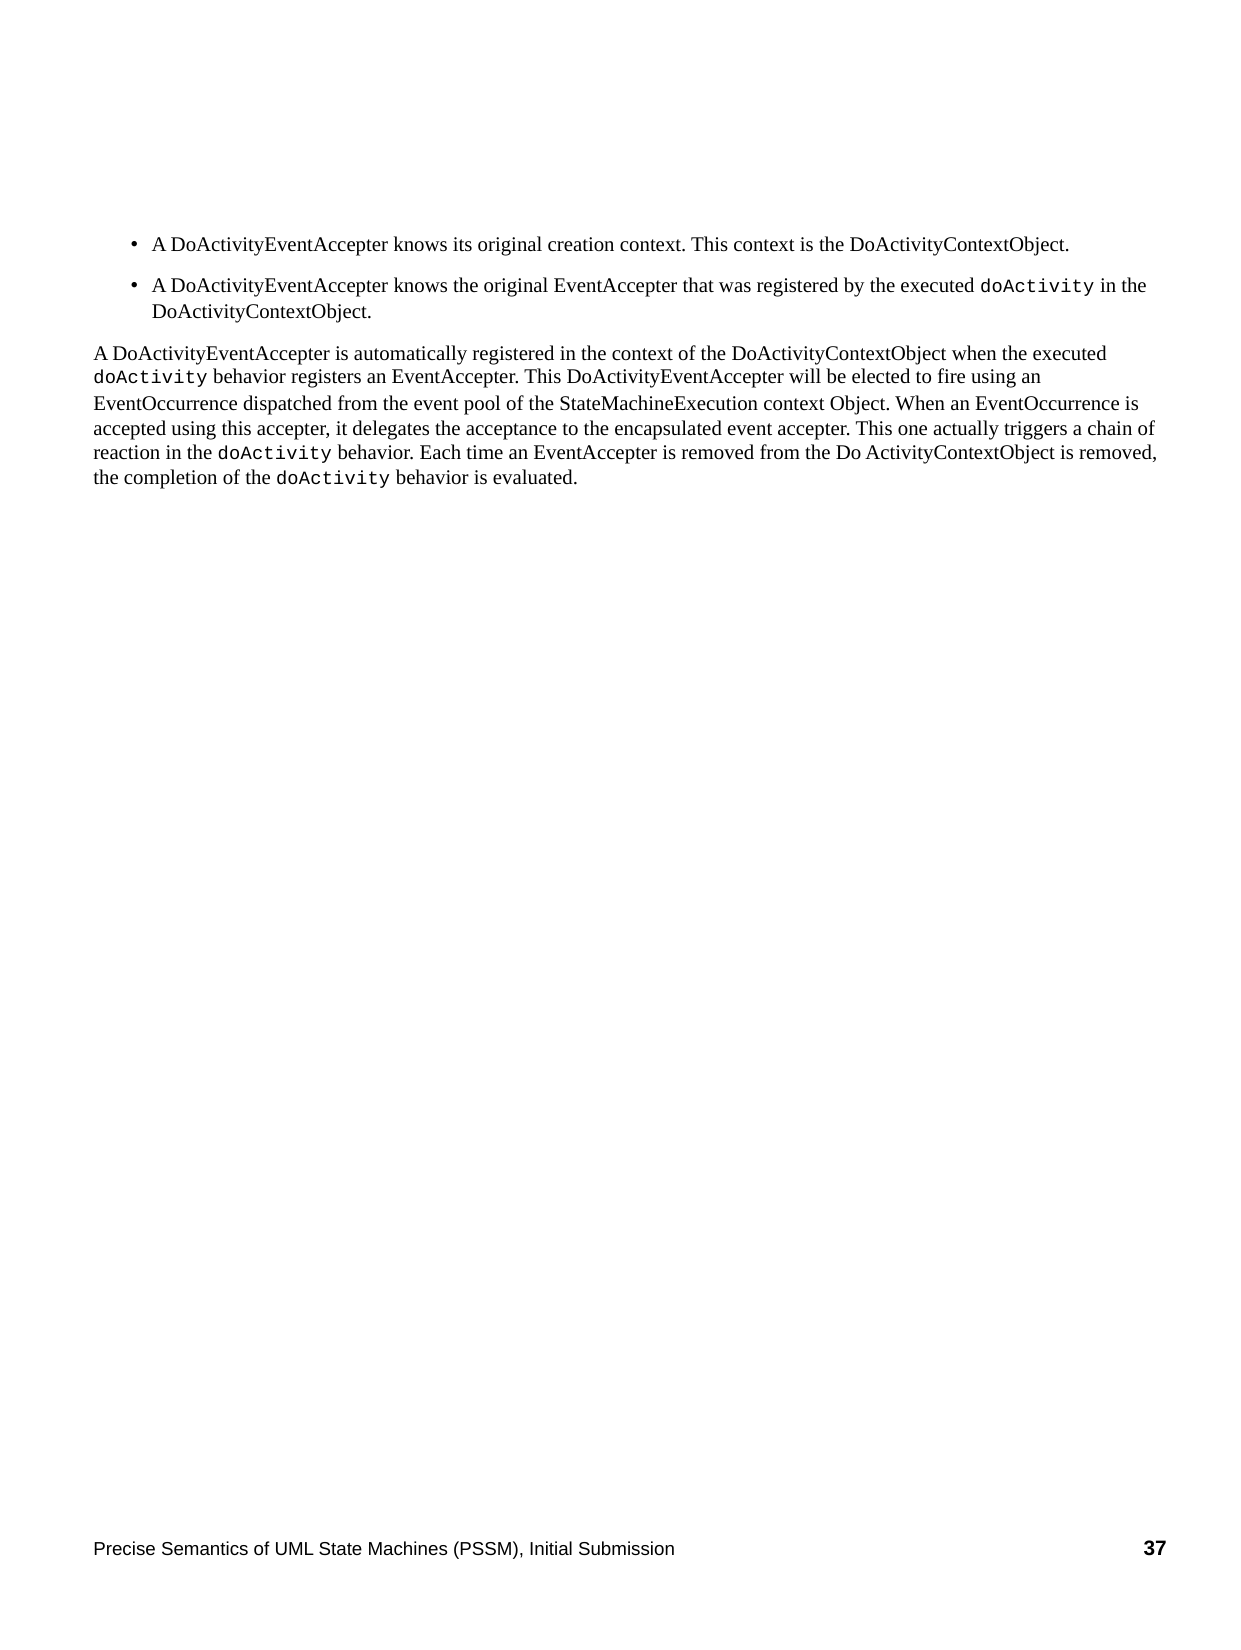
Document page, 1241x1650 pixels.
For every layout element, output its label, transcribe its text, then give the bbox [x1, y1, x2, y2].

text A DoActivityEventAccepter is automatically registered in the context of the DoActivityContextObject when the executed doActivity behavior registers an EventAccepter. This DoActivityEventAccepter will be elected to fire using an EventOccurrence dispatched from the event pool of the StateMachineExecution context Object. When an EventOccurrence is accepted using this accepter, it delegates the acceptance to the encapsulated event accepter. This one actually triggers a chain of reaction in the doActivity behavior. Each time an EventAccepter is removed from the Do ActivityContextObject is removed, the completion of the doActivity behavior is evaluated. [93, 339, 1164, 490]
list A DoActivityEventAccepter knows the original EventAccepter that was registered by the executed doActivity in the DoActivityContextObject. [131, 273, 1164, 323]
list A DoActivityEventAccepter knows its original creation context. This context is the DoActivityContextObject. [131, 231, 1164, 256]
